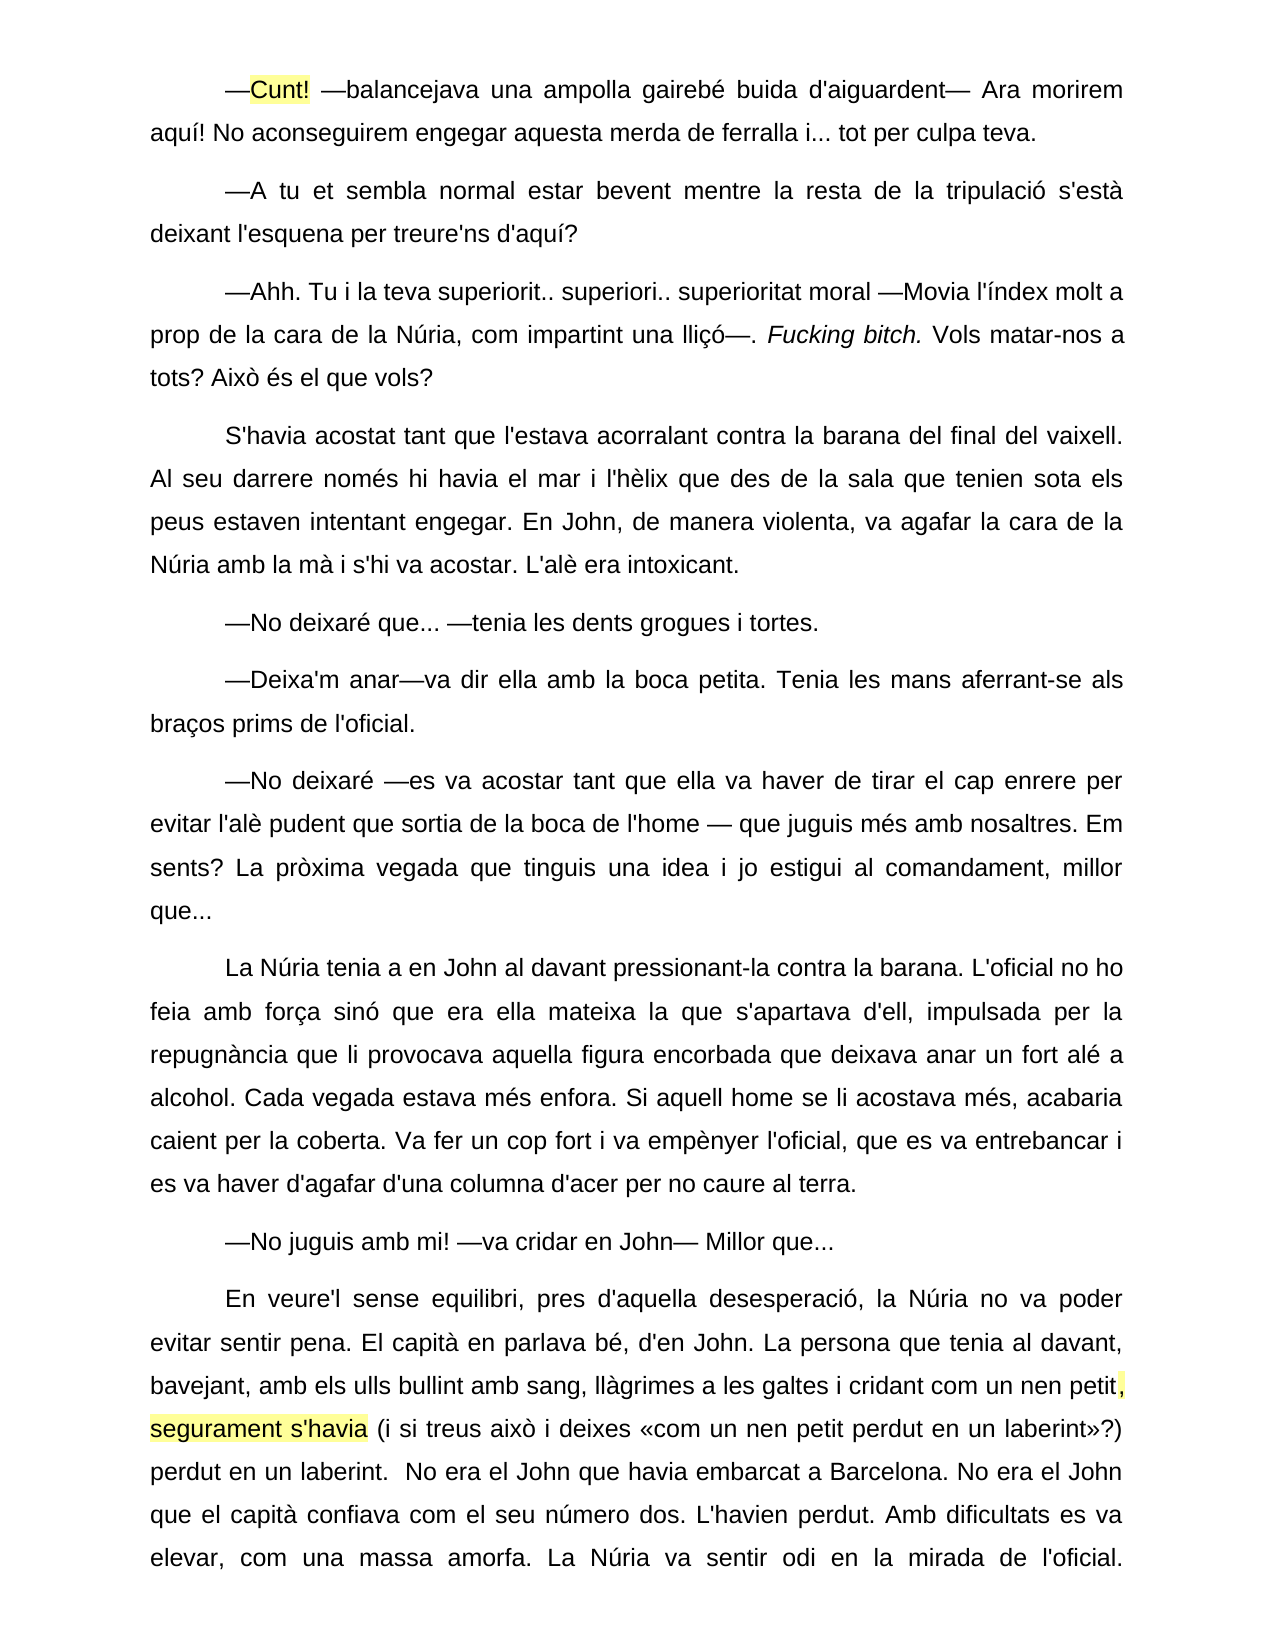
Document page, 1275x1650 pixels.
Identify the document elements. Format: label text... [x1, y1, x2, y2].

text —No deixaré —es va acostar tant que ella va haver de tirar el cap enrere per evitar l'alè pudent que sortia de la boca de l'home — que juguis més amb nosaltres. Em sents? La pròxima vegada que tinguis una idea i jo estigui al comandament, millor que... [150, 766, 1125, 924]
text La Núria tenia a en John al davant pressionant-la contra la barana. L'oficial no ho feia amb força sinó que era ella mateixa la que s'apartava d'ell, impulsada per la repugnància que li provocava aquella figura encorbada que deixava anar un fort alé a alcohol. Cada vegada estava més enfora. Si aquell home se li acostava més, acabaria caient per la coberta. Va fer un cop fort i va empènyer l'oficial, que es va entrebancar i es va haver d'agafar d'una columna d'acer per no caure al terra. [150, 953, 1125, 1198]
text En veure'l sense equilibri, pres d'aquella desesperació, la Núria no va poder evitar sentir pena. El capità en parlava bé, d'en John. La persona que tenia al davant, bavejant, amb els ulls bullint amb sang, llàgrimes a les galtes i cridant com un nen petit, segurament s'havia (i si treus això i deixes «com un nen petit perdut en un laberint»?) perdut en un laberint. No era el John que havia embarcat a Barcelona. No era el John que el capità confiava com el seu número dos. L'havien perdut. Amb dificultats es va elevar, com una massa amorfa. La Núria va sentir odi en la mirada de l'oficial. [150, 1284, 1125, 1572]
text —No juguis amb mi! —va cridar en John— Millor que... [150, 1227, 1125, 1255]
text —Cunt! —balancejava una ampolla gairebé buida d'aiguardent— Ara morirem aquí! No aconseguirem engegar aquesta merda de ferralla i... tot per culpa teva. [150, 75, 1125, 147]
text —Ahh. Tu i la teva superiorit.. superiori.. superioritat moral —Movia l'índex molt a prop de la cara de la Núria, com impartint una lliçó—. Fucking bitch. Vols matar-nos a tots? Això és el que vols? [150, 277, 1125, 392]
text —No deixaré que... —tenia les dents grogues i tortes. [150, 608, 1125, 636]
text —Deixa'm anar—va dir ella amb la boca petita. Tenia les mans aferrant-se als braços prims de l'oficial. [150, 665, 1125, 737]
text S'havia acostat tant que l'estava acorralant contra la barana del final del vaixell. Al seu darrere només hi havia el mar i l'hèlix que des de la sala que tenien sota els peus estaven intentant engegar. En John, de manera violenta, va agafar la cara de la Núria amb la mà i s'hi va acostar. L'alè era intoxicant. [150, 421, 1125, 579]
text —A tu et sembla normal estar bevent mentre la resta de la tripulació s'està deixant l'esquena per treure'ns d'aquí? [150, 176, 1125, 248]
